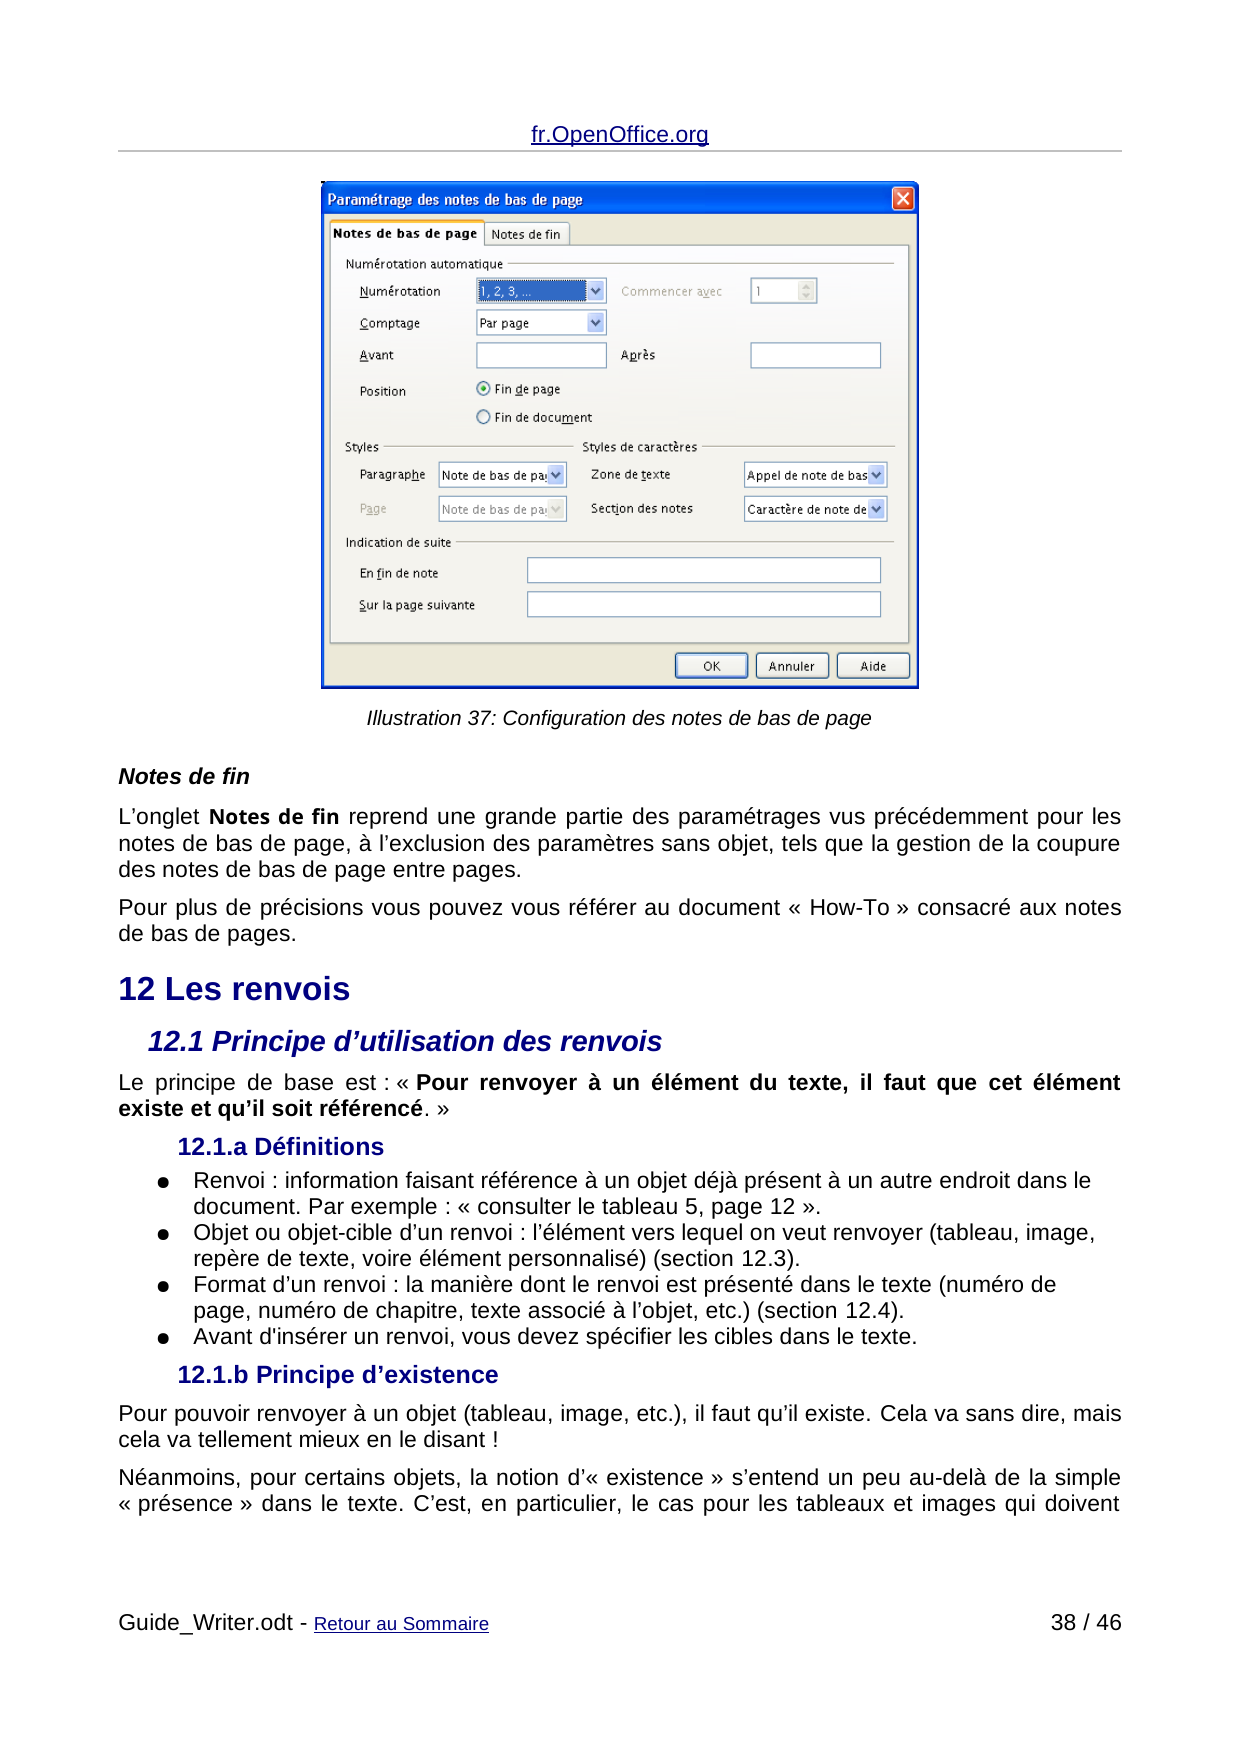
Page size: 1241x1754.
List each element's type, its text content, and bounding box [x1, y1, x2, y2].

subtitle Notes de fin [118, 182, 1122, 789]
text Pour pouvoir renvoyer à un objet (tableau, image, etc.), il faut qu’il existe. Cela va sans dire, mais cela va tellement mieux en le disant ! [118, 1401, 1122, 1453]
list Renvoi : information faisant référence à un objet déjà présent à un autre endroit dans le document. Par exemple : « consulter le tableau 5, page 12 ». [156, 1167, 1122, 1219]
text Pour plus de précisions vous pouvez vous référer au document « How-To » consacré aux notes de bas de pages. [118, 894, 1122, 946]
subtitle Définitions [177, 1133, 1122, 1161]
subtitle Principe d’utilisation des renvois [148, 1025, 1122, 1057]
list Format d’un renvoi : la manière dont le renvoi est présenté dans le texte (numéro de page, numéro de chapitre, texte associé à l’objet, etc.) (section 12.4). [156, 1271, 1122, 1323]
list Objet ou objet-cible d’un renvoi : l’élément vers lequel on veut renvoyer (tableau, image, repère de texte, voire élément personnalisé) (section 12.3). [156, 1219, 1122, 1271]
subtitle Principe d’existence [177, 1361, 1122, 1389]
list Avant d'insérer un renvoi, vous devez spécifier les cibles dans le texte. [156, 1323, 1122, 1349]
text Néanmoins, pour certains objets, la notion d’« existence » s’entend un peu au-delà de la simple « présence » dans le texte. C’est, en particulier, le cas pour les tableaux et images qui doivent [118, 1465, 1122, 1517]
picture [321, 181, 919, 689]
subtitle Les renvois [118, 970, 1122, 1007]
text Illustration 37: Configuration des notes de bas de page [321, 689, 919, 730]
text L’onglet Notes de fin reprend une grande partie des paramétrages vus précédemment pour les notes de bas de page, à l’exclusion des paramètres sans objet, tels que la gestion de la coupure des notes de bas de page entre pages. [118, 802, 1122, 882]
text Le principe de base est : « Pour renvoyer à un élément du texte, il faut que cet élément existe et qu’il soit référencé. » [118, 1069, 1122, 1121]
